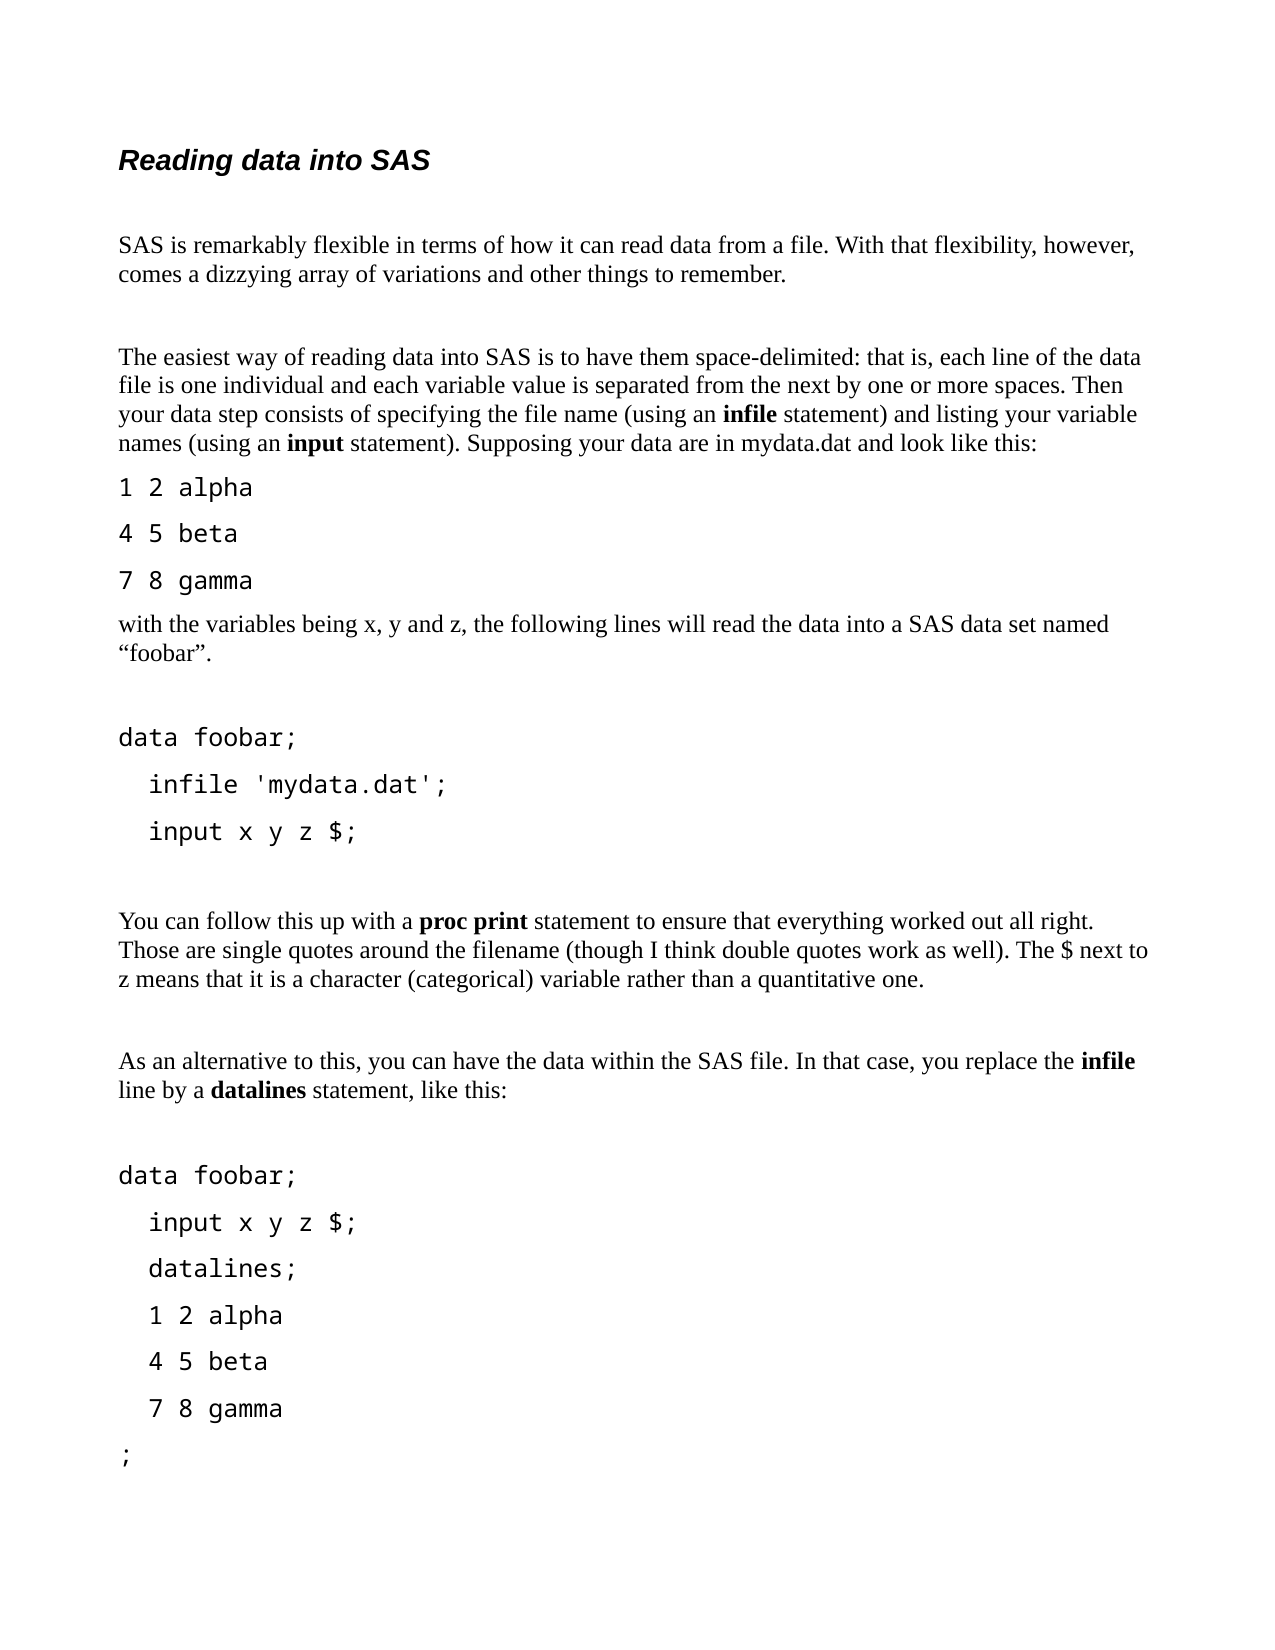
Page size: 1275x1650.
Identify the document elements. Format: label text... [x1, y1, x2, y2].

text You can follow this up with a proc print statement to ensure that everything worked out all right. Those are single quotes around the filename (though I think double quotes work as well). The $ next to z means that it is a character (categorical) variable rather than a quantitative one. [118, 906, 1157, 993]
text infile 'mydata.dat'; [118, 767, 1157, 801]
text input x y z $; [118, 1204, 1157, 1238]
text As an alternative to this, you can have the data within the SAS file. In that case, you replace the infile line by a datalines statement, like this: [118, 1046, 1157, 1104]
subtitle Reading data into SAS [118, 143, 1157, 177]
text 4 5 beta [118, 516, 1157, 550]
text input x y z $; [118, 813, 1157, 847]
text The easiest way of reading data into SAS is to have them space-delimited: that is, each line of the data file is one individual and each variable value is separated from the next by one or more spaces. Then your data step consists of specifying the file name (using an infile statement) and listing your variable names (using an input statement). Supposing your data are in mydata.dat and look like this: [118, 342, 1157, 457]
text 4 5 beta [118, 1344, 1157, 1378]
text with the variables being x, y and z, the following lines will read the data into a SAS data set named “foobar”. [118, 609, 1157, 666]
text datalines; [118, 1251, 1157, 1285]
text data foobar; [118, 720, 1157, 754]
text ; [118, 1437, 1157, 1471]
text 1 2 alpha [118, 469, 1157, 503]
text 1 2 alpha [118, 1297, 1157, 1331]
text data foobar; [118, 1158, 1157, 1192]
text 7 8 gamma [118, 562, 1157, 596]
text SAS is remarkably flexible in terms of how it can read data from a file. With that flexibility, however, comes a dizzying array of variations and other things to remember. [118, 230, 1157, 288]
text 7 8 gamma [118, 1390, 1157, 1424]
